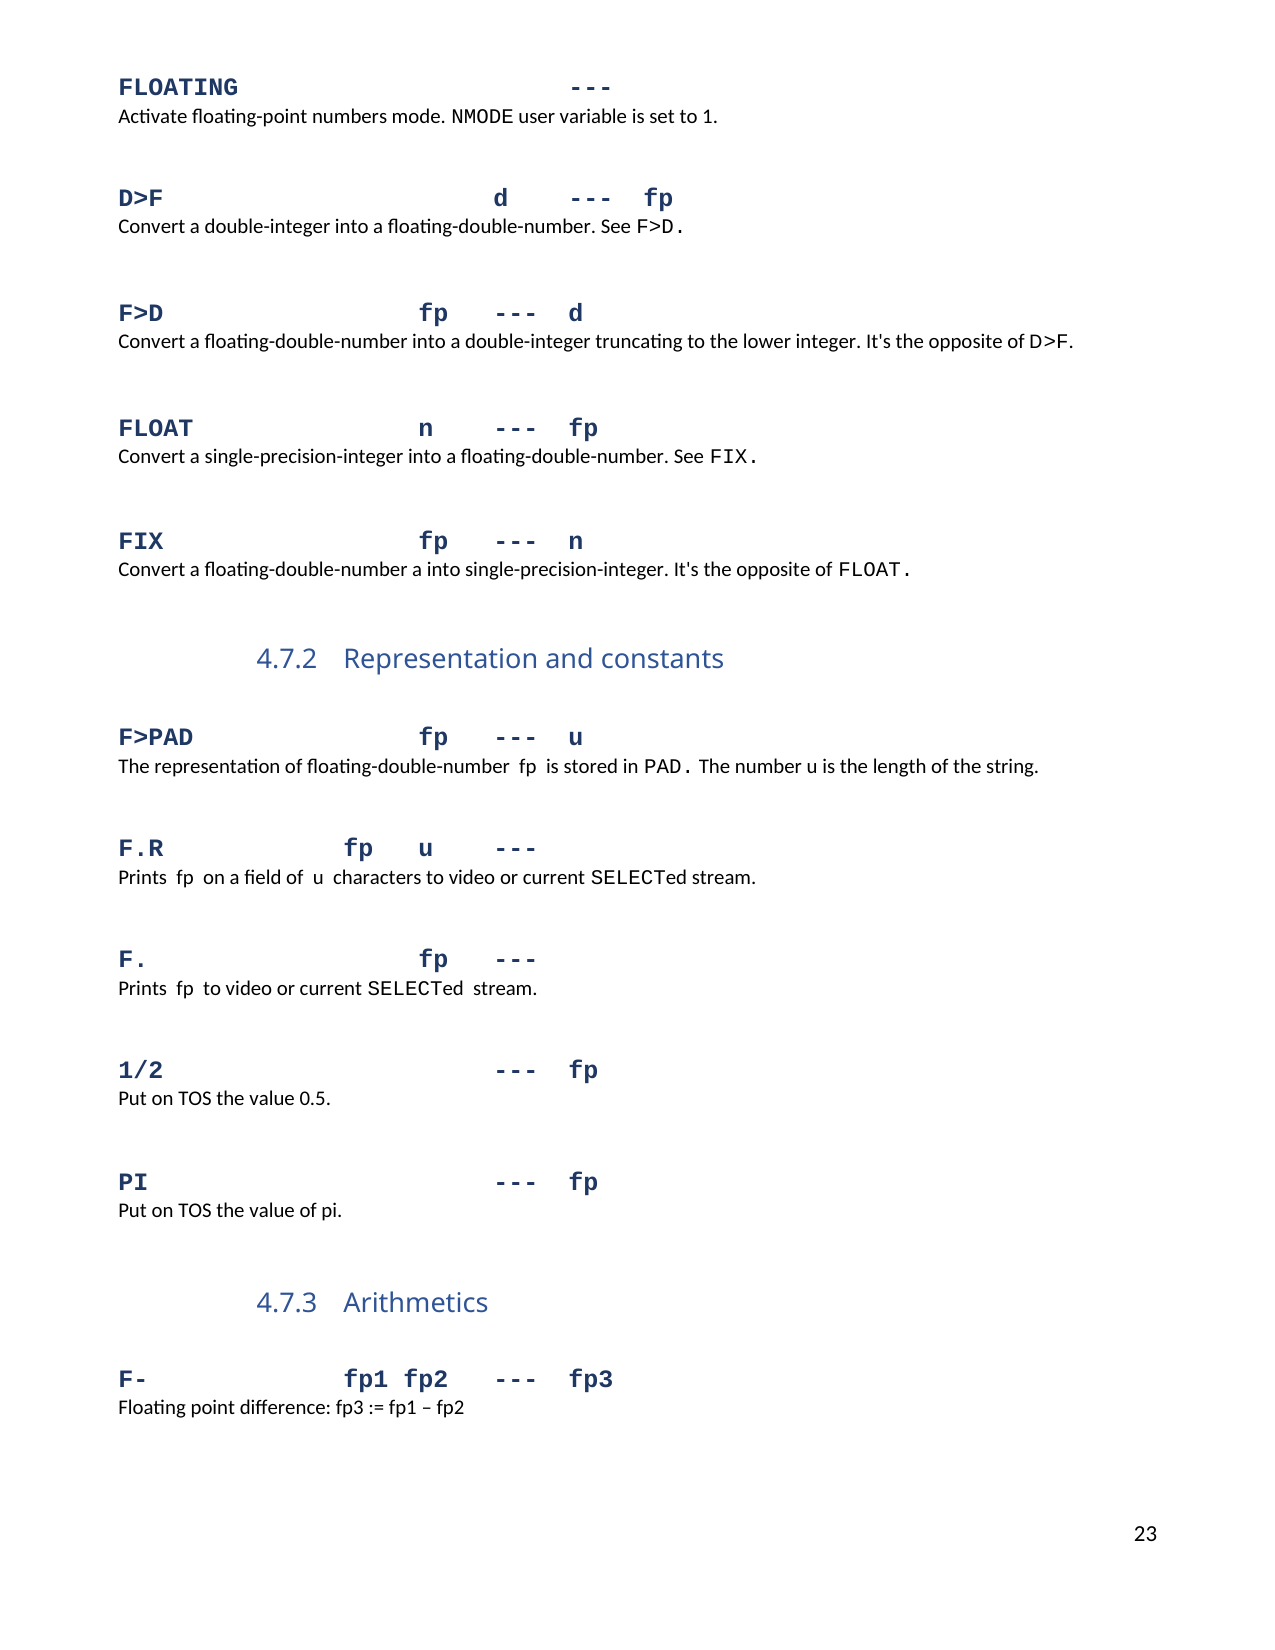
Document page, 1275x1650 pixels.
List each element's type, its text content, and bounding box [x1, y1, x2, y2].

subtitle F>D fp --- d [118, 300, 1157, 329]
subtitle 1/2 --- fp [118, 1057, 1157, 1086]
text Prints fp to video or current SELECTed stream. [118, 975, 1157, 1001]
subtitle Representation and constants [324, 639, 1157, 676]
text Convert a single-precision-integer into a floating-double-number. See FIX. [118, 444, 1157, 470]
subtitle D>F d --- fp [118, 185, 1157, 214]
subtitle FLOATING --- [118, 75, 1157, 103]
subtitle F- fp1 fp2 --- fp3 [118, 1366, 1157, 1394]
text Prints fp on a field of u characters to video or current SELECTed stream. [118, 864, 1157, 890]
subtitle Arithmetics [324, 1283, 1157, 1320]
text Convert a floating-double-number a into single-precision-integer. It's the opposite of FLOAT. [118, 557, 1157, 583]
subtitle FLOAT n --- fp [118, 415, 1157, 444]
subtitle F. fp --- [118, 946, 1157, 975]
text Put on TOS the value of pi. [118, 1197, 1157, 1223]
subtitle F>PAD fp --- u [118, 725, 1157, 753]
text Convert a double-integer into a floating-double-number. See F>D. [118, 214, 1157, 240]
text Put on TOS the value 0.5. [118, 1086, 1157, 1111]
text Activate floating-point numbers mode. NMODE user variable is set to 1. [118, 103, 1157, 130]
subtitle PI --- fp [118, 1169, 1157, 1197]
subtitle FIX fp --- n [118, 528, 1157, 557]
text Convert a floating-double-number into a double-integer truncating to the lower integer. It's the opposite of D>F. [118, 329, 1157, 355]
text Floating point difference: fp3 := fp1 – fp2 [118, 1394, 1157, 1420]
text The representation of floating-double-number fp is stored in PAD. The number u is the length of the string. [118, 753, 1157, 779]
subtitle F.R fp u --- [118, 836, 1157, 864]
